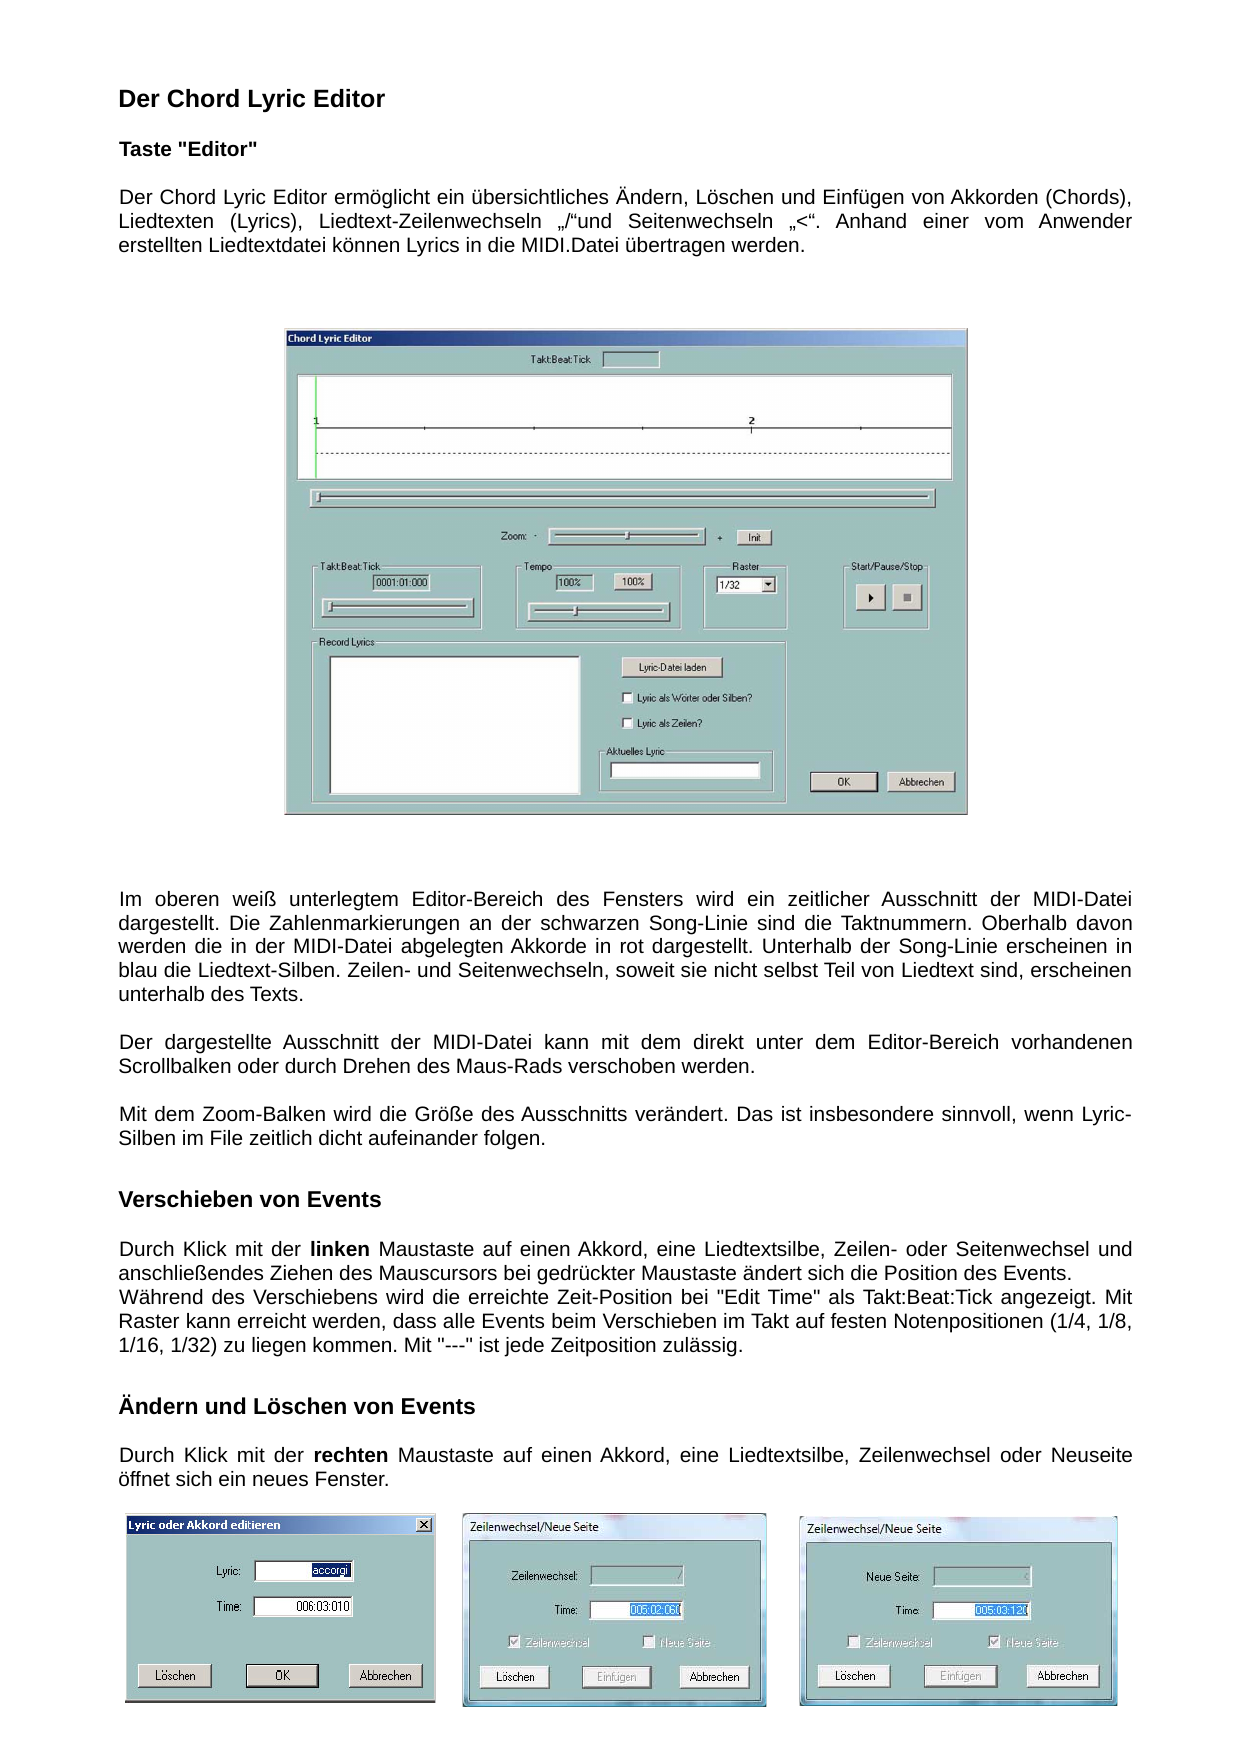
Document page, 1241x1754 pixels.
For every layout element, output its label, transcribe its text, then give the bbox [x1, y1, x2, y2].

picture [462, 1513, 767, 1707]
text Durch Klick mit der linken Maustaste auf einen Akkord, eine Liedtextsilbe, Zeilen- oder Seitenwechsel und anschließendes Ziehen des Mauscursors bei gedrückter Maustaste ändert sich die Position des Events. [118, 1237, 1134, 1285]
subtitle Verschieben von Events [118, 1186, 1134, 1213]
text Mit dem Zoom-Balken wird die Größe des Ausschnitts verändert. Das ist insbesondere sinnvoll, wenn Lyric-Silben im File zeitlich dicht aufeinander folgen. [118, 1102, 1134, 1150]
picture [125, 1513, 436, 1703]
text Taste "Editor" [118, 137, 1134, 161]
text Der Chord Lyric Editor ermöglicht ein übersichtliches Ändern, Löschen und Einfügen von Akkorden (Chords), Liedtexten (Lyrics), Liedtext-Zeilenwechseln „/“und Seitenwechseln „<“. Anhand einer vom Anwender erstellten Liedtextdatei können Lyrics in die MIDI.Datei übertragen werden. [118, 185, 1134, 257]
text Während des Verschiebens wird die erreichte Zeit-Position bei "Edit Time" als Takt:Beat:Tick angezeigt. Mit Raster kann erreicht werden, dass alle Events beim Verschieben im Takt auf festen Notenpositionen (1/4, 1/8, 1/16, 1/32) zu liegen kommen. Mit "---" ist jede Zeitposition zulässig. [118, 1285, 1134, 1357]
picture [284, 328, 968, 815]
picture [799, 1516, 1118, 1706]
text Im oberen weiß unterlegtem Editor-Bereich des Fensters wird ein zeitlicher Ausschnitt der MIDI-Datei dargestellt. Die Zahlenmarkierungen an der schwarzen Song-Linie sind die Taktnummern. Oberhalb davon werden die in der MIDI-Datei abgelegten Akkorde in rot dargestellt. Unterhalb der Song-Linie erscheinen in blau die Liedtext-Silben. Zeilen- und Seitenwechseln, soweit sie nicht selbst Teil von Liedtext sind, erscheinen unterhalb des Texts. [118, 886, 1134, 1006]
text Durch Klick mit der rechten Maustaste auf einen Akkord, eine Liedtextsilbe, Zeilenwechsel oder Neuseite öffnet sich ein neues Fenster. [118, 1443, 1134, 1491]
subtitle Der Chord Lyric Editor [118, 84, 1134, 113]
subtitle Ändern und Löschen von Events [118, 1393, 1134, 1419]
text Der dargestellte Ausschnitt der MIDI-Datei kann mit dem direkt unter dem Editor-Bereich vorhandenen Scrollbalken oder durch Drehen des Maus-Rads verschoben werden. [118, 1030, 1134, 1078]
